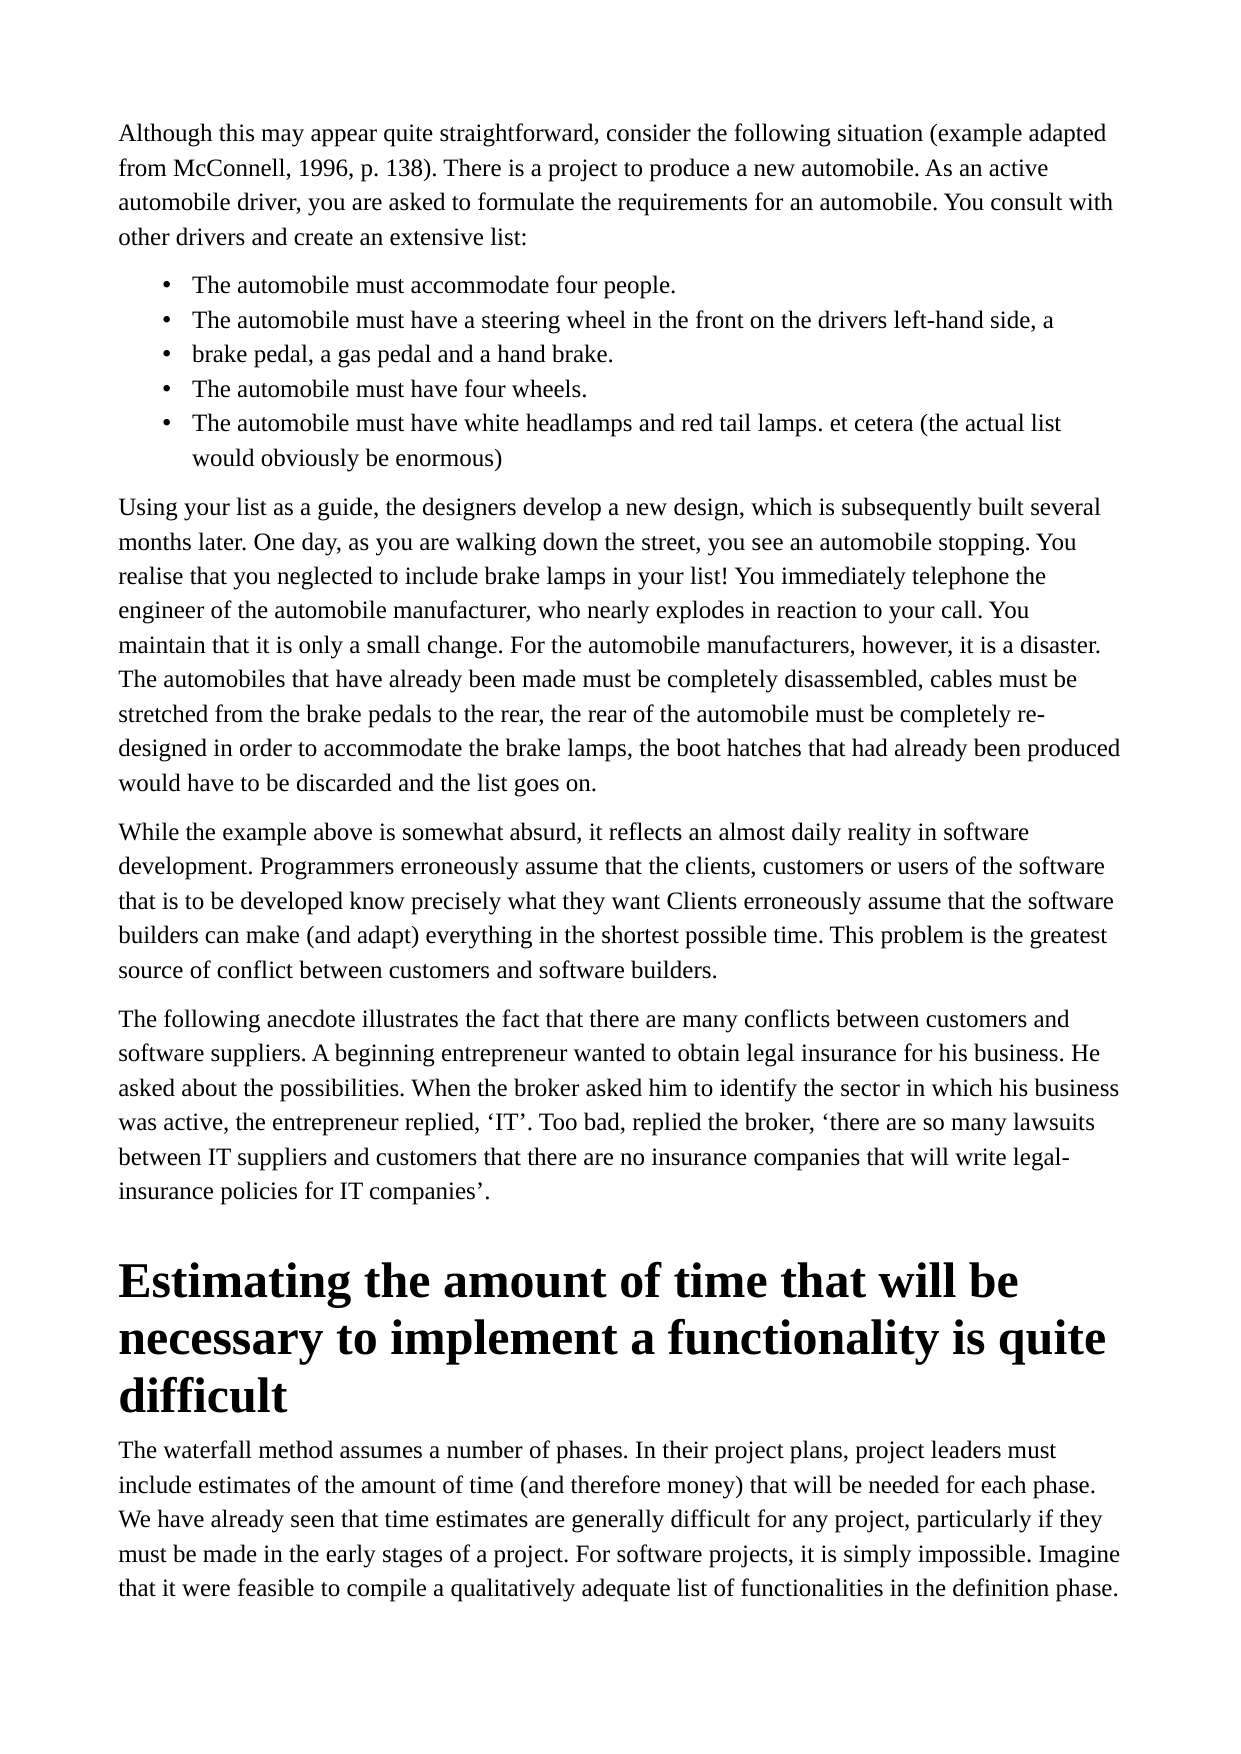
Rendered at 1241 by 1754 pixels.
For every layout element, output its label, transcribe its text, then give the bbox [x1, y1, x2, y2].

list The automobile must have white headlamps and red tail lamps. et cetera (the actual list would obviously be enormous) [162, 408, 1122, 472]
text The following anecdote illustrates the fact that there are many conflicts between customers and software suppliers. A beginning entrepreneur wanted to obtain legal insurance for his business. He asked about the possibilities. When the broker asked him to identify the sector in which his business was active, the entrepreneur replied, ‘IT’. Too bad, replied the broker, ‘there are so many lawsuits between IT suppliers and customers that there are no insurance companies that will write legal-insurance policies for IT companies’. [118, 1004, 1122, 1205]
text Using your list as a guide, the designers develop a new design, which is subsequently built several months later. One day, as you are walking down the street, you see an automobile stopping. You realise that you neglected to include brake lamps in your list! You immediately telephone the engineer of the automobile manufacturer, who nearly explodes in reaction to your call. You maintain that it is only a small change. For the automobile manufacturers, however, it is a disaster. The automobiles that have already been made must be completely disassembled, cables must be stretched from the brake pedals to the rear, the rear of the automobile must be completely re-designed in order to accommodate the brake lamps, the boot hatches that had already been produced would have to be discarded and the list goes on. [118, 492, 1122, 797]
list The automobile must have four wheels. [162, 374, 1122, 403]
text Although this may appear quite straightforward, consider the following situation (example adapted from McConnell, 1996, p. 138). There is a project to produce a new automobile. As an active automobile driver, you are asked to formulate the requirements for an automobile. You consult with other drivers and create an extensive list: [118, 118, 1122, 250]
list brake pedal, a gas pedal and a hand brake. [162, 339, 1122, 368]
subtitle Estimating the amount of time that will be necessary to implement a functionality is quite difficult [118, 1250, 1122, 1423]
list The automobile must have a steering wheel in the front on the drivers left-hand side, a [162, 305, 1122, 334]
text While the example above is somewhat absurd, it reflects an almost daily reality in software development. Programmers erroneously assume that the clients, customers or users of the software that is to be developed know precisely what they want Clients erroneously assume that the software builders can make (and adapt) everything in the shortest possible time. This problem is the greatest source of conflict between customers and software builders. [118, 817, 1122, 984]
text The waterfall method assumes a number of phases. In their project plans, project leaders must include estimates of the amount of time (and therefore money) that will be needed for each phase. We have already seen that time estimates are generally difficult for any project, particularly if they must be made in the early stages of a project. For software projects, it is simply impossible. Imagine that it were feasible to compile a qualitatively adequate list of functionalities in the definition phase. [118, 1435, 1122, 1602]
list The automobile must accommodate four people. [162, 271, 1122, 299]
